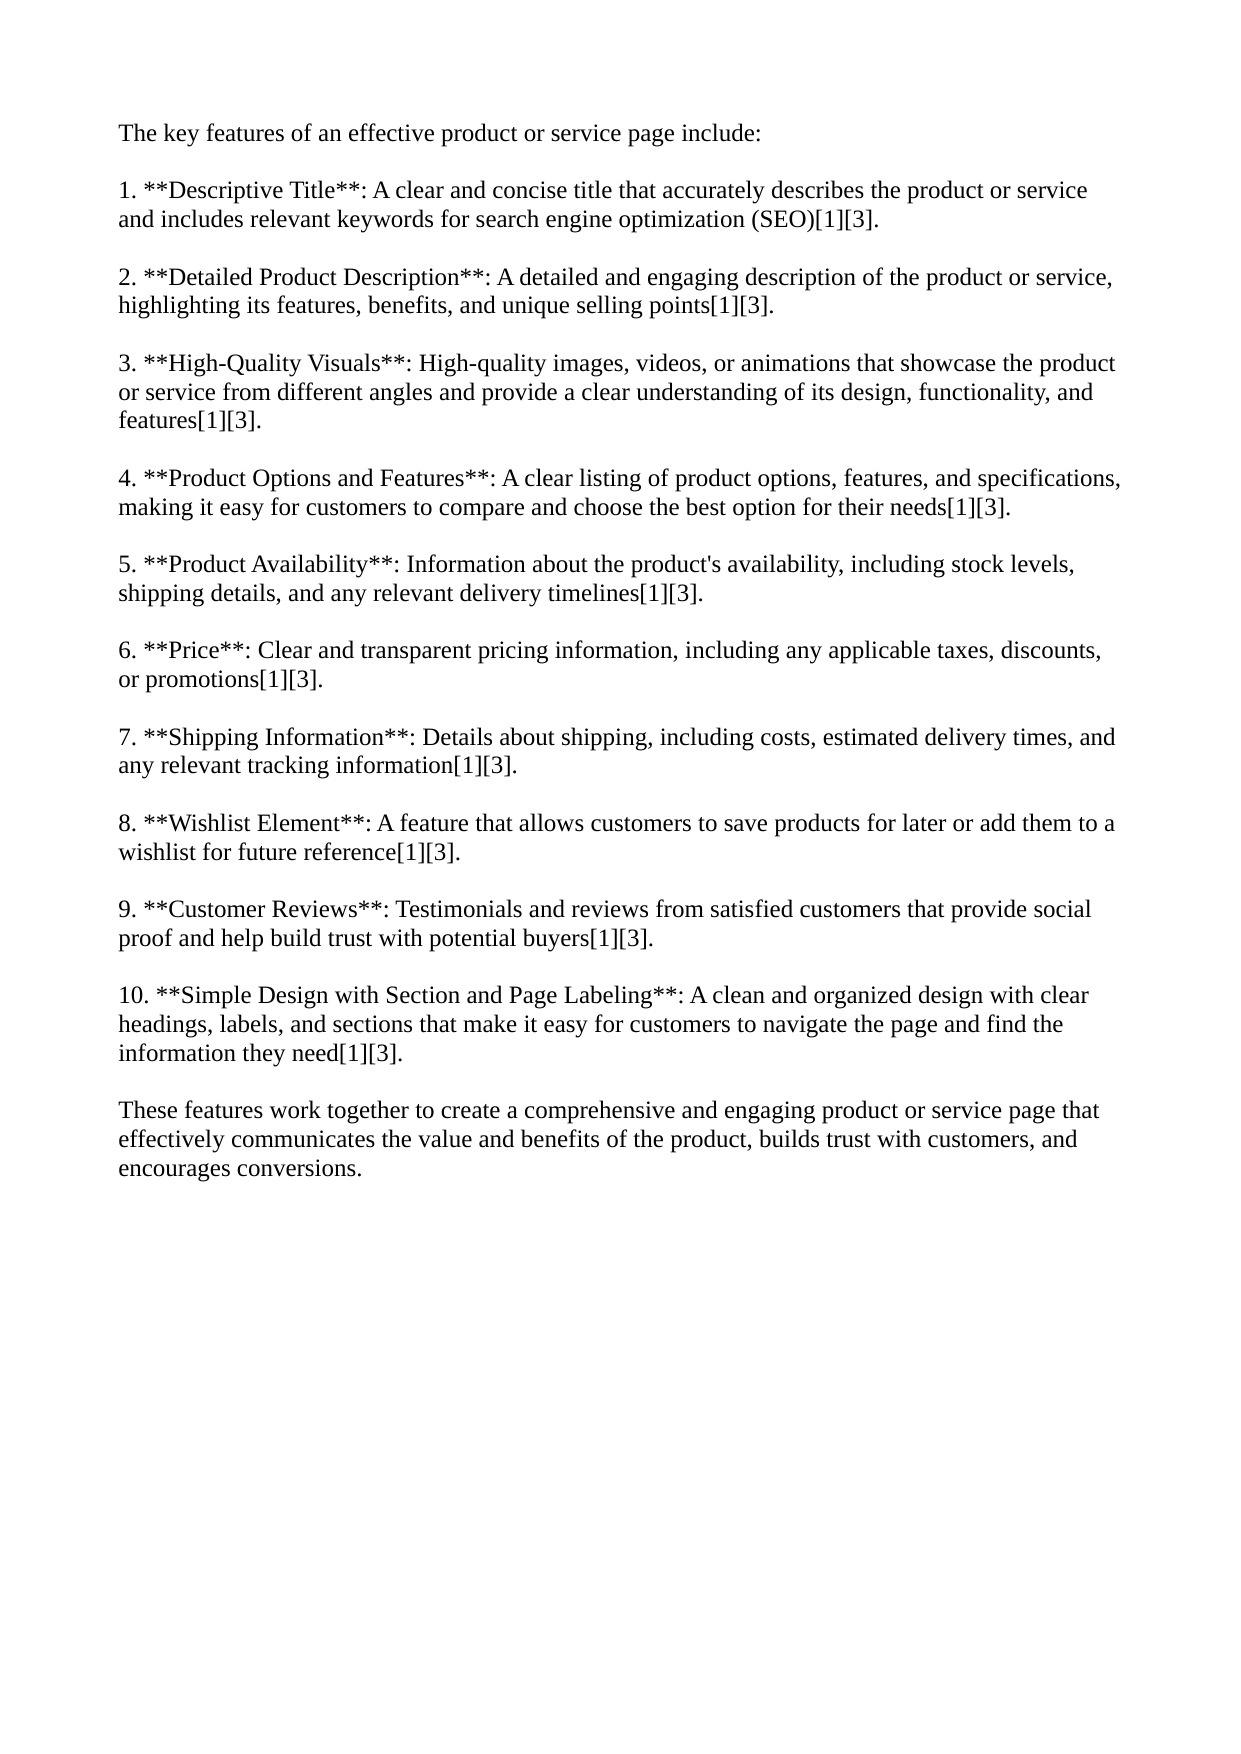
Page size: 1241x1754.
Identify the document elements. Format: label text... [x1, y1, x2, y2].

text The key features of an effective product or service page include: 1. **Descriptive Title**: A clear and concise title that accurately describes the product or service and includes relevant keywords for search engine optimization (SEO)[1][3]. 2. **Detailed Product Description**: A detailed and engaging description of the product or service, highlighting its features, benefits, and unique selling points[1][3]. 3. **High-Quality Visuals**: High-quality images, videos, or animations that showcase the product or service from different angles and provide a clear understanding of its design, functionality, and features[1][3]. 4. **Product Options and Features**: A clear listing of product options, features, and specifications, making it easy for customers to compare and choose the best option for their needs[1][3]. 5. **Product Availability**: Information about the product's availability, including stock levels, shipping details, and any relevant delivery timelines[1][3]. 6. **Price**: Clear and transparent pricing information, including any applicable taxes, discounts, or promotions[1][3]. 7. **Shipping Information**: Details about shipping, including costs, estimated delivery times, and any relevant tracking information[1][3]. 8. **Wishlist Element**: A feature that allows customers to save products for later or add them to a wishlist for future reference[1][3]. 9. **Customer Reviews**: Testimonials and reviews from satisfied customers that provide social proof and help build trust with potential buyers[1][3]. 10. **Simple Design with Section and Page Labeling**: A clean and organized design with clear headings, labels, and sections that make it easy for customers to navigate the page and find the information they need[1][3]. These features work together to create a comprehensive and engaging product or service page that effectively communicates the value and benefits of the product, builds trust with customers, and encourages conversions. [118, 118, 1122, 1211]
